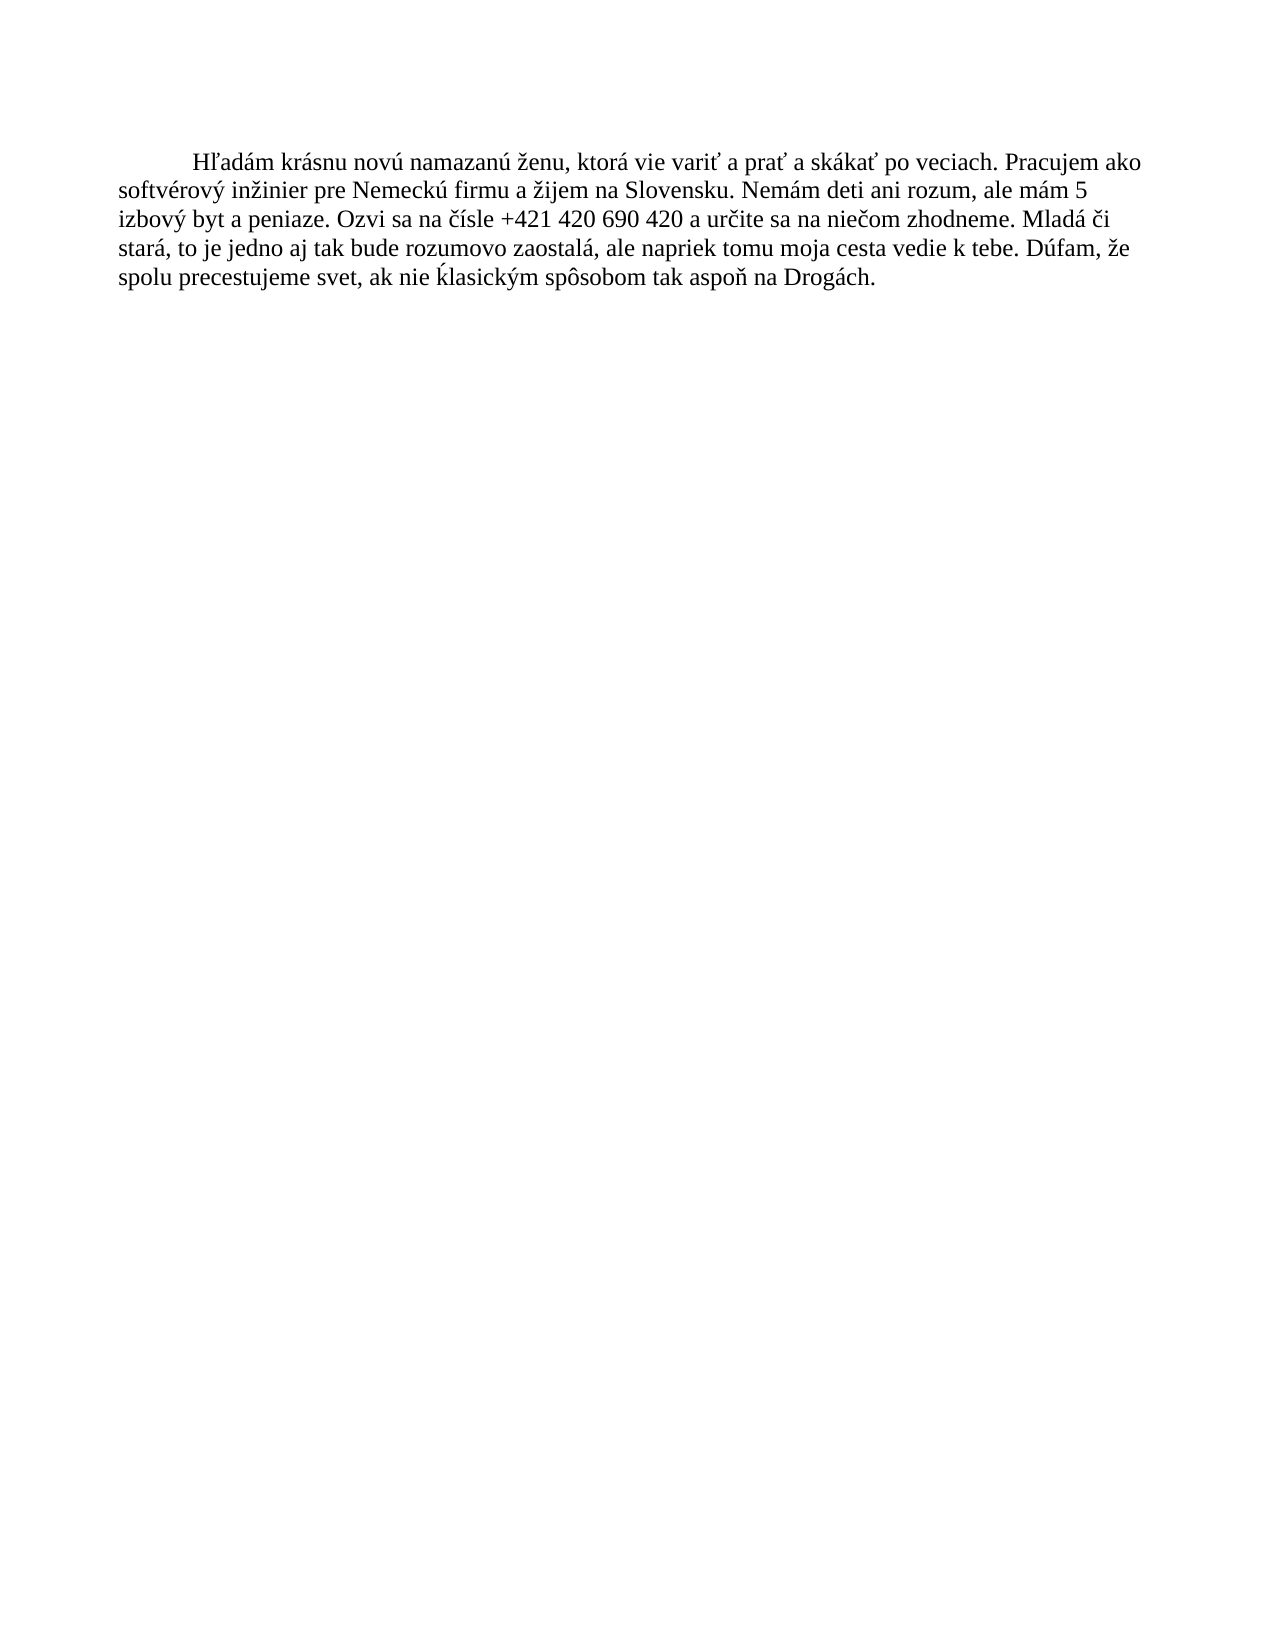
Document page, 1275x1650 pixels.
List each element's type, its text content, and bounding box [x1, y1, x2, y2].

text Hľadám krásnu novú namazanú ženu, ktorá vie variť a prať a skákať po veciach. Pracujem ako softvérový inžinier pre Nemeckú firmu a žijem na Slovensku. Nemám deti ani rozum, ale mám 5 izbový byt a peniaze. Ozvi sa na čísle +421 420 690 420 a určite sa na niečom zhodneme. Mladá či stará, to je jedno aj tak bude rozumovo zaostalá, ale napriek tomu moja cesta vedie k tebe. Dúfam, že spolu precestujeme svet, ak nie ḱlasickým spôsobom tak aspoň na Drogách. [118, 147, 1157, 291]
